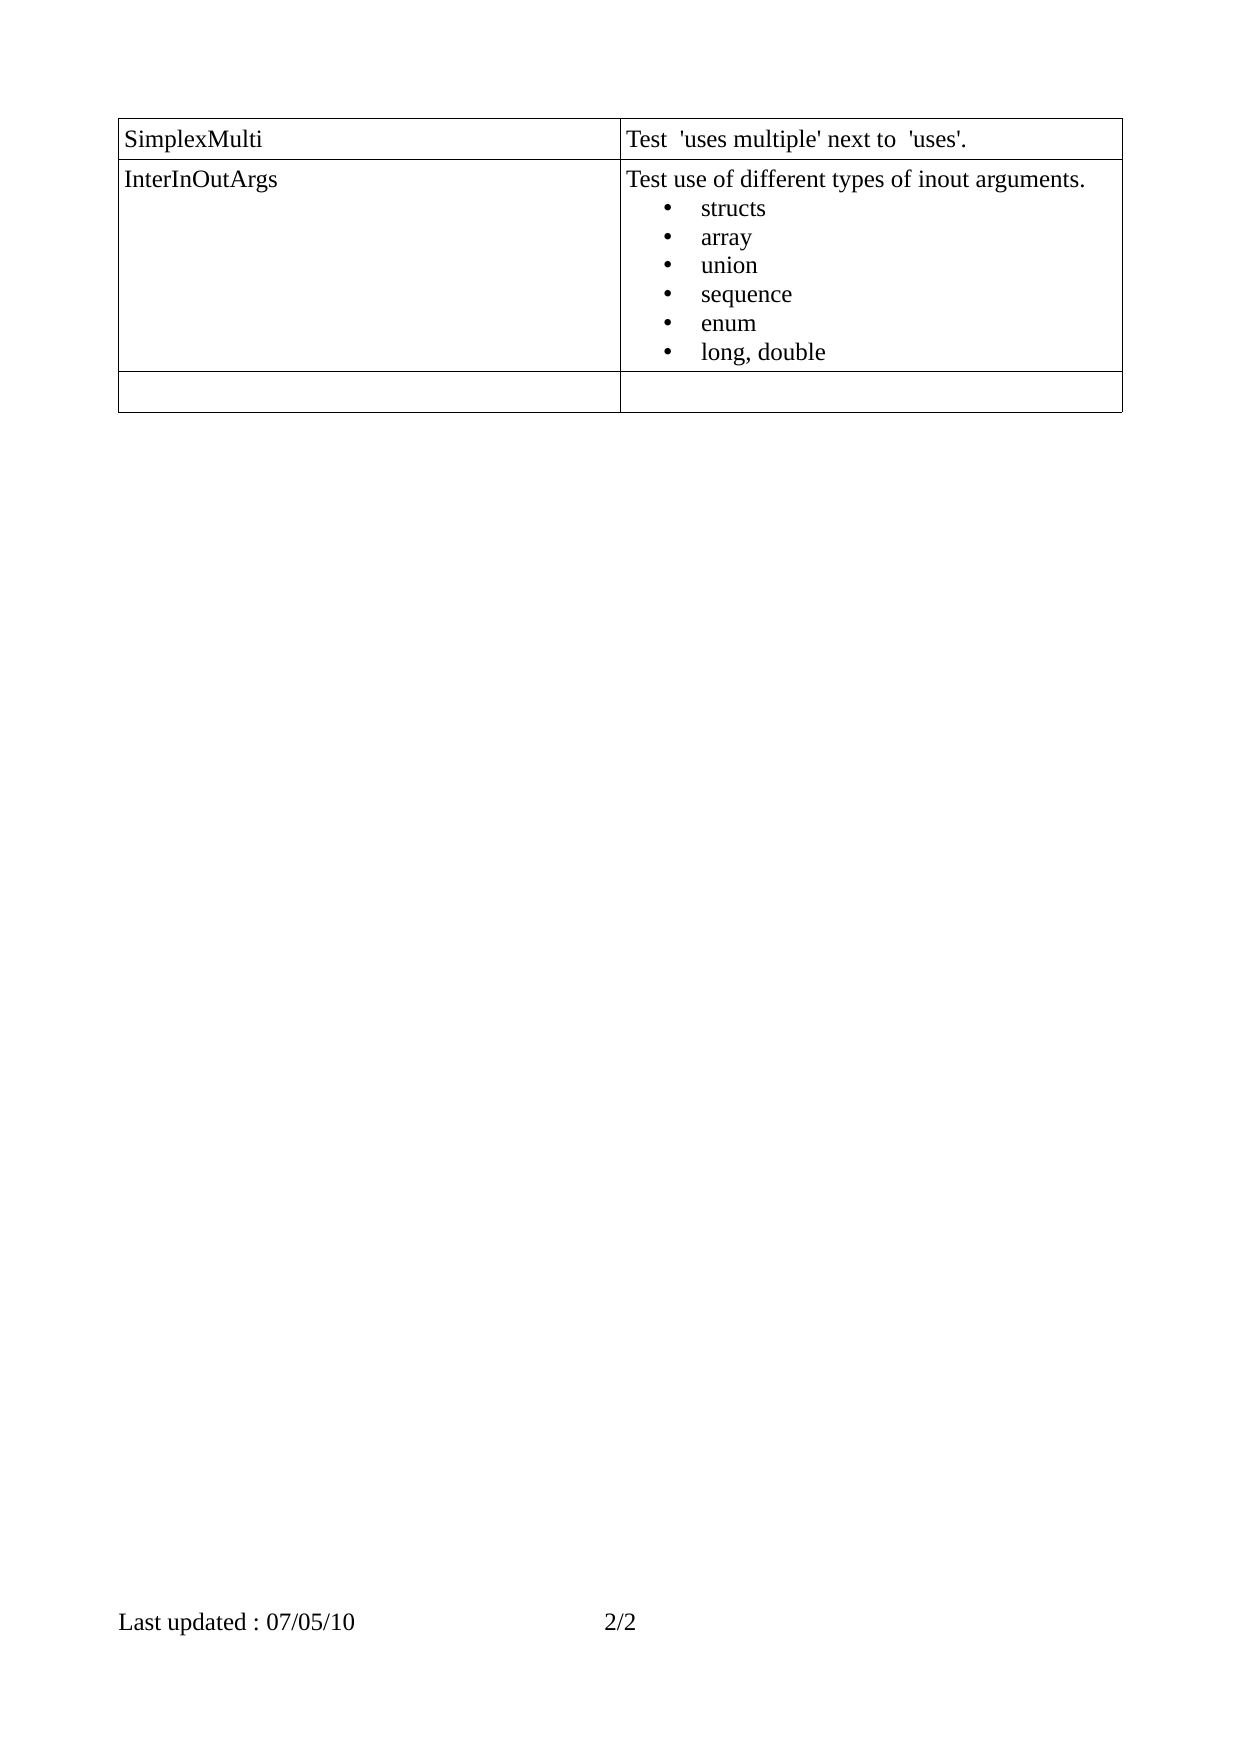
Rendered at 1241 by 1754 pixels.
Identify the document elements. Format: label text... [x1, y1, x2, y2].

table_cell SimplexMulti [119, 119, 620, 158]
table_cell [119, 372, 620, 412]
table_cell Test 'uses multiple' next to 'uses'. [621, 119, 1122, 158]
table_cell [621, 372, 1122, 412]
table_cell Test use of different types of inout arguments. structs array union sequence enum long, double [621, 160, 1122, 371]
table_cell InterInOutArgs [119, 160, 620, 371]
